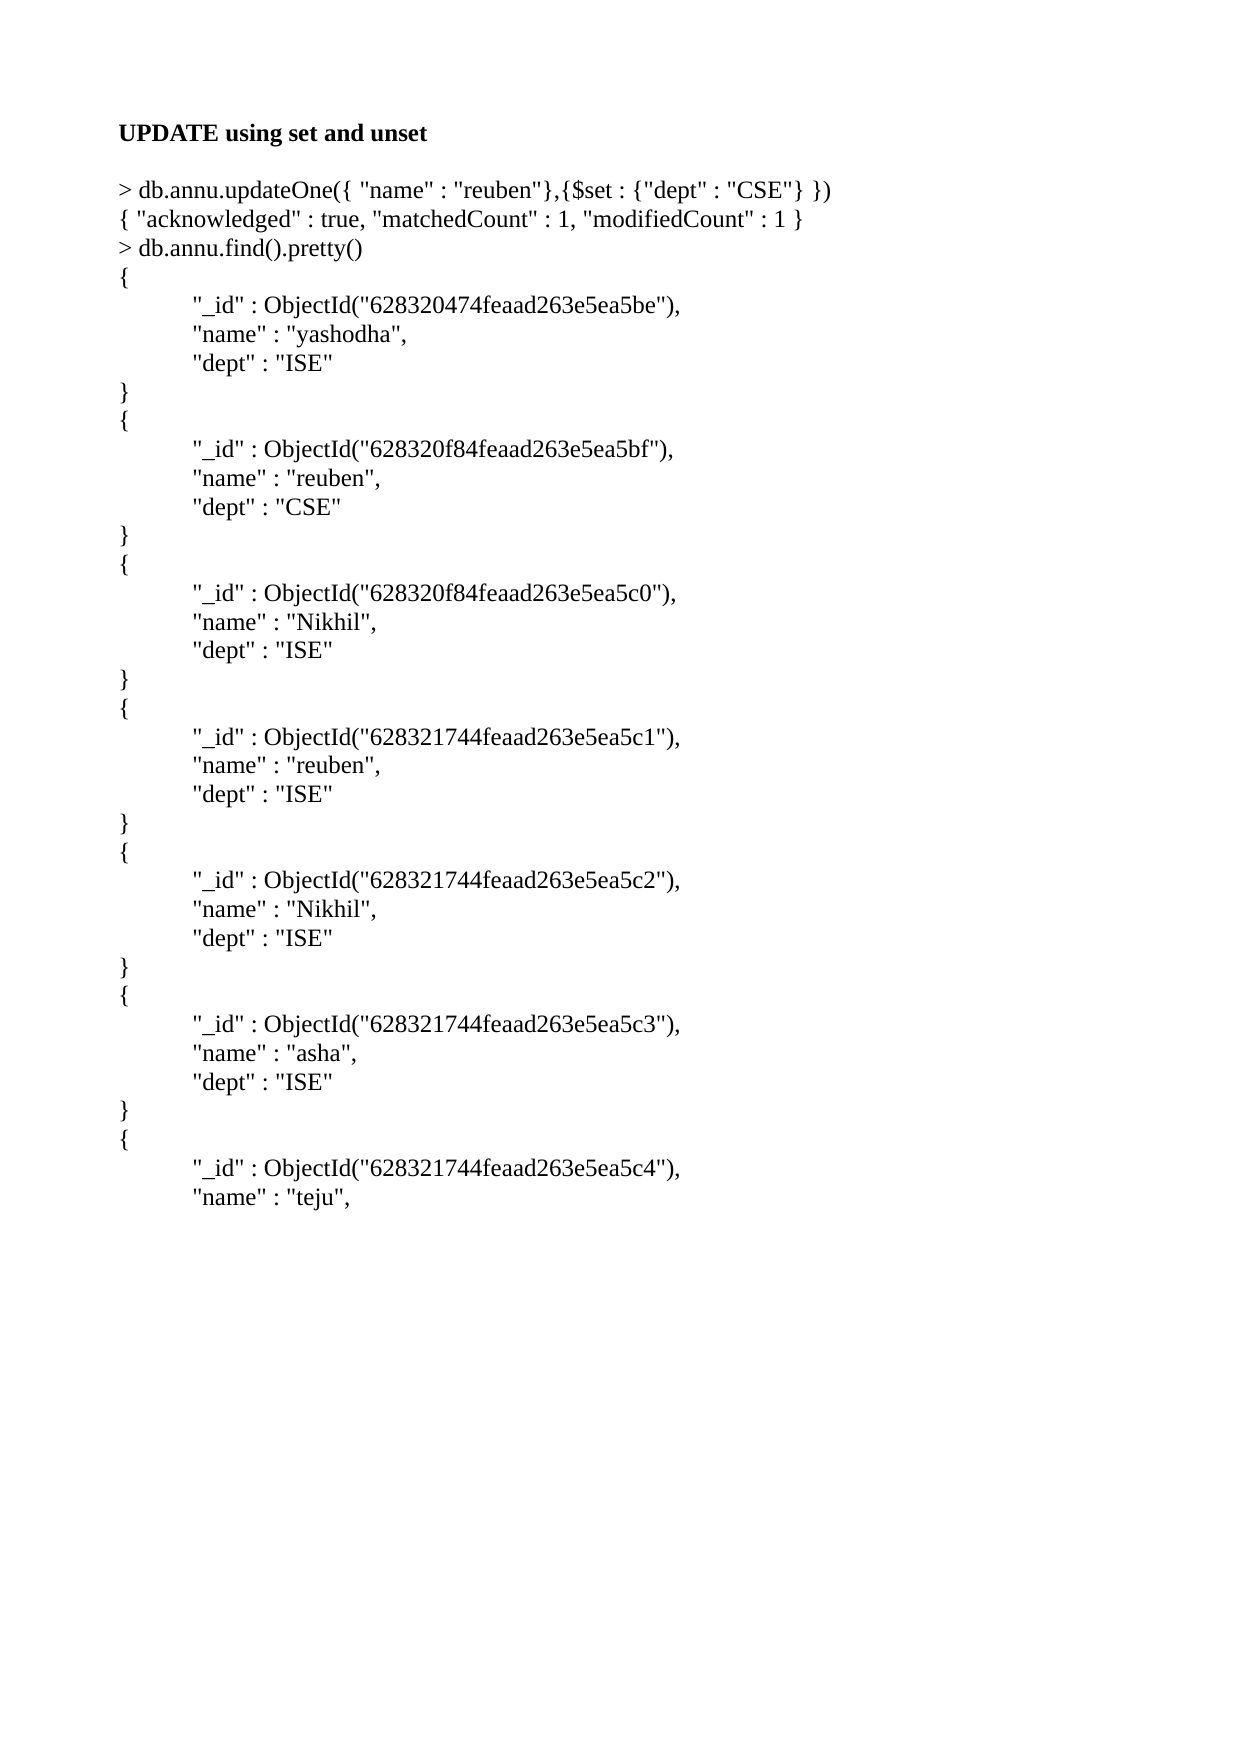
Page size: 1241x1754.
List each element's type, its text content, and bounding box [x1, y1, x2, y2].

text "_id" : ObjectId("628321744feaad263e5ea5c3"), [118, 1009, 1122, 1038]
text UPDATE using set and unset [118, 118, 1122, 147]
text } [118, 1096, 1122, 1124]
text "name" : "teju", [118, 1182, 1122, 1211]
text { [118, 837, 1122, 866]
text "name" : "yashodha", [118, 319, 1122, 348]
text "dept" : "ISE" [118, 779, 1122, 808]
text "_id" : ObjectId("628321744feaad263e5ea5c1"), [118, 722, 1122, 751]
text "dept" : "ISE" [118, 923, 1122, 952]
text { "acknowledged" : true, "matchedCount" : 1, "modifiedCount" : 1 } [118, 204, 1122, 233]
text { [118, 693, 1122, 722]
text { [118, 406, 1122, 434]
text "dept" : "CSE" [118, 492, 1122, 521]
text "name" : "Nikhil", [118, 607, 1122, 636]
text } [118, 952, 1122, 981]
text "dept" : "ISE" [118, 636, 1122, 664]
text "dept" : "ISE" [118, 1067, 1122, 1096]
text { [118, 981, 1122, 1009]
text "name" : "asha", [118, 1038, 1122, 1067]
text "_id" : ObjectId("628320f84feaad263e5ea5bf"), [118, 434, 1122, 463]
text "_id" : ObjectId("628320f84feaad263e5ea5c0"), [118, 578, 1122, 607]
text "_id" : ObjectId("628321744feaad263e5ea5c2"), [118, 866, 1122, 894]
text } [118, 521, 1122, 549]
text "name" : "Nikhil", [118, 894, 1122, 923]
text } [118, 664, 1122, 693]
text { [118, 262, 1122, 291]
text { [118, 549, 1122, 578]
text > db.annu.updateOne({ "name" : "reuben"},{$set : {"dept" : "CSE"} }) [118, 176, 1122, 204]
text } [118, 377, 1122, 406]
text "name" : "reuben", [118, 751, 1122, 779]
text "dept" : "ISE" [118, 348, 1122, 377]
text } [118, 808, 1122, 837]
text "_id" : ObjectId("628320474feaad263e5ea5be"), [118, 291, 1122, 319]
text "name" : "reuben", [118, 463, 1122, 492]
text "_id" : ObjectId("628321744feaad263e5ea5c4"), [118, 1153, 1122, 1182]
text > db.annu.find().pretty() [118, 233, 1122, 262]
text { [118, 1124, 1122, 1153]
